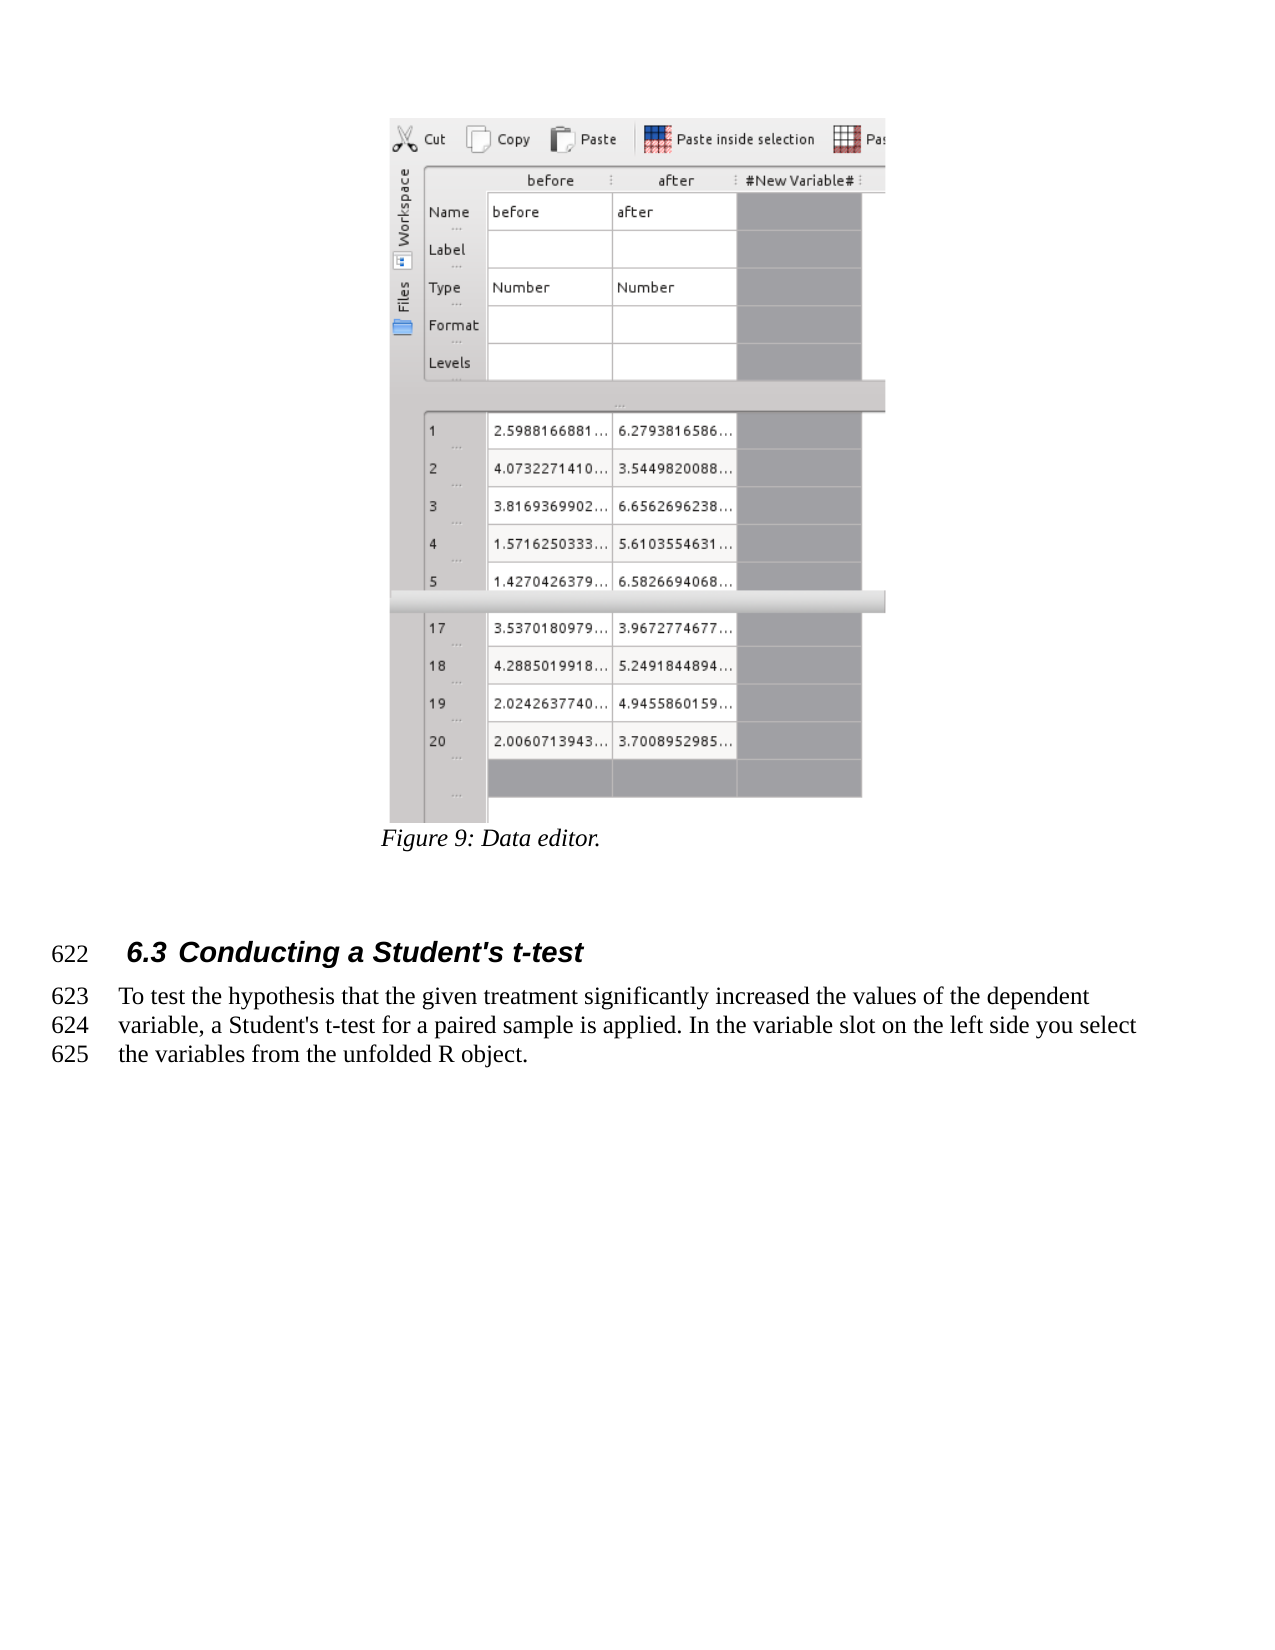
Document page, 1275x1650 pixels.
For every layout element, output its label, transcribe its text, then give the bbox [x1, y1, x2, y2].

subtitle Conducting a Student's t-test [118, 935, 1157, 969]
text To test the hypothesis that the given treatment significantly increased the values of the dependent variable, a Student's t-test for a paired sample is applied. In the variable slot on the left side you select the variables from the unfolded R object. [118, 981, 1157, 1068]
picture [389, 118, 886, 823]
text Figure 9: Data editor. [381, 131, 894, 851]
